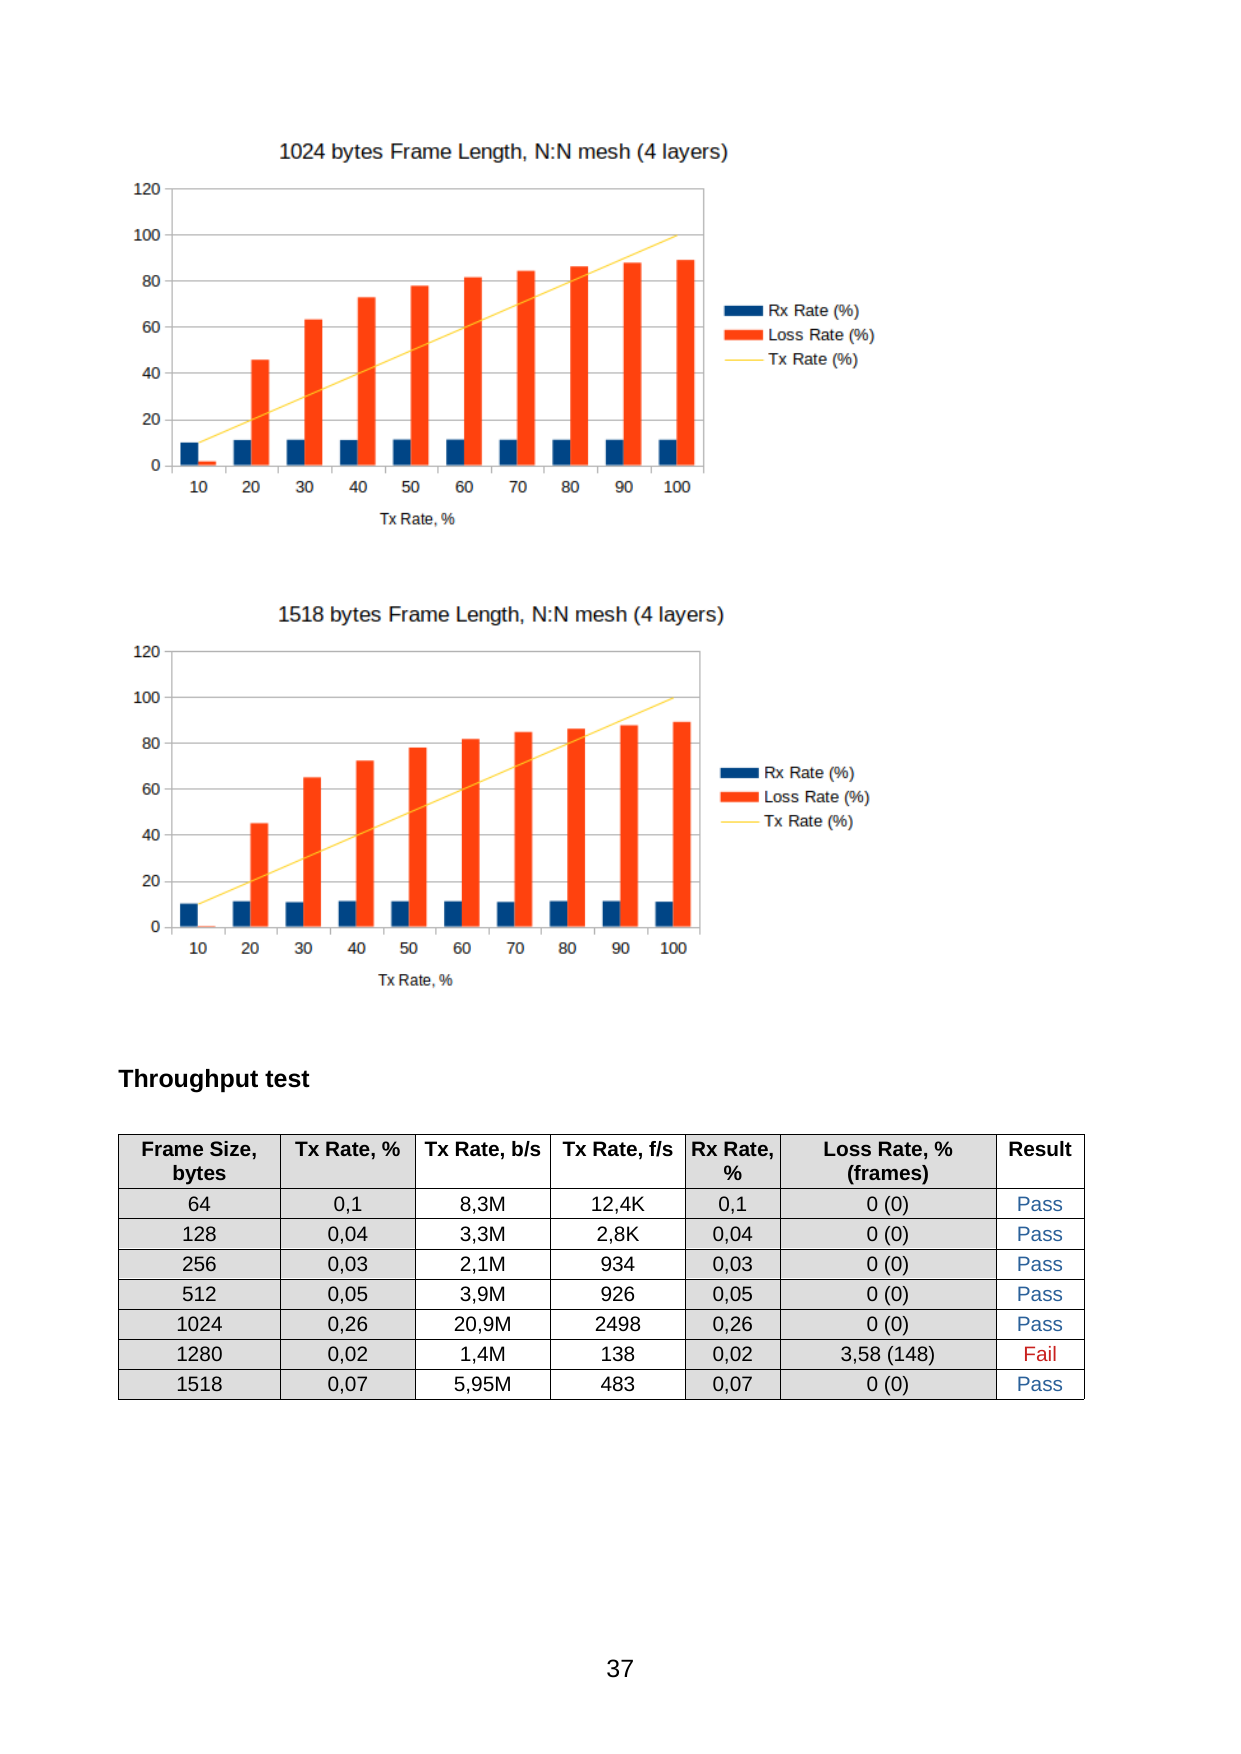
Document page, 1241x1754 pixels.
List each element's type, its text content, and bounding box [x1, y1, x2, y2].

table_cell 0,1 [281, 1189, 415, 1218]
table_cell 0,04 [281, 1219, 415, 1248]
table_cell 1024 [119, 1310, 280, 1339]
table_cell 0 (0) [781, 1250, 996, 1278]
table_header Rx Rate, % [686, 1135, 780, 1188]
table_cell 0,1 [686, 1189, 780, 1218]
table_cell 64 [119, 1189, 280, 1218]
table_cell 0,02 [686, 1340, 780, 1369]
table_cell Pass [997, 1370, 1084, 1399]
table_cell 0,26 [281, 1310, 415, 1339]
table_cell 2498 [551, 1310, 685, 1339]
table_cell 1,4M [416, 1340, 550, 1369]
subtitle Throughput test [118, 1064, 1122, 1093]
table_cell 256 [119, 1250, 280, 1278]
table_cell Pass [997, 1250, 1084, 1278]
table_header Frame Size, bytes [119, 1135, 280, 1188]
table_cell 0,02 [281, 1340, 415, 1369]
table_cell 138 [551, 1340, 685, 1369]
table_cell 0 (0) [781, 1310, 996, 1339]
table_cell 934 [551, 1250, 685, 1278]
table_cell 12,4K [551, 1189, 685, 1218]
table_cell 0,05 [686, 1280, 780, 1309]
table_cell 0 (0) [781, 1370, 996, 1399]
table_cell 0,26 [686, 1310, 780, 1339]
table_cell 0 (0) [781, 1280, 996, 1309]
table_cell 128 [119, 1219, 280, 1248]
table_cell 2,8K [551, 1219, 685, 1248]
table_cell 0,05 [281, 1280, 415, 1309]
picture [118, 118, 891, 554]
table_cell 8,3M [416, 1189, 550, 1218]
table_header Tx Rate, f/s [551, 1135, 685, 1188]
table_cell Fail [997, 1340, 1084, 1369]
table_cell 0,07 [686, 1370, 780, 1399]
picture [118, 581, 886, 1015]
table_cell 3,3M [416, 1219, 550, 1248]
table_cell 0,04 [686, 1219, 780, 1248]
table_cell 0,07 [281, 1370, 415, 1399]
table_cell 20,9M [416, 1310, 550, 1339]
table_cell 0,03 [281, 1250, 415, 1278]
table_cell Pass [997, 1310, 1084, 1339]
table_cell 2,1M [416, 1250, 550, 1278]
table_cell 3,9M [416, 1280, 550, 1309]
table_cell 483 [551, 1370, 685, 1399]
table_cell Pass [997, 1280, 1084, 1309]
table_header Loss Rate, % (frames) [781, 1135, 996, 1188]
table_cell Pass [997, 1189, 1084, 1218]
table_cell 3,58 (148) [781, 1340, 996, 1369]
table_cell 1518 [119, 1370, 280, 1399]
table_cell 1280 [119, 1340, 280, 1369]
table_cell 926 [551, 1280, 685, 1309]
table_cell 0,03 [686, 1250, 780, 1278]
table_header Tx Rate, % [281, 1135, 415, 1188]
table_cell 0 (0) [781, 1189, 996, 1218]
table_header Result [997, 1135, 1084, 1188]
table_cell Pass [997, 1219, 1084, 1248]
table_header Tx Rate, b/s [416, 1135, 550, 1188]
table_cell 512 [119, 1280, 280, 1309]
table_cell 0 (0) [781, 1219, 996, 1248]
table_cell 5,95M [416, 1370, 550, 1399]
